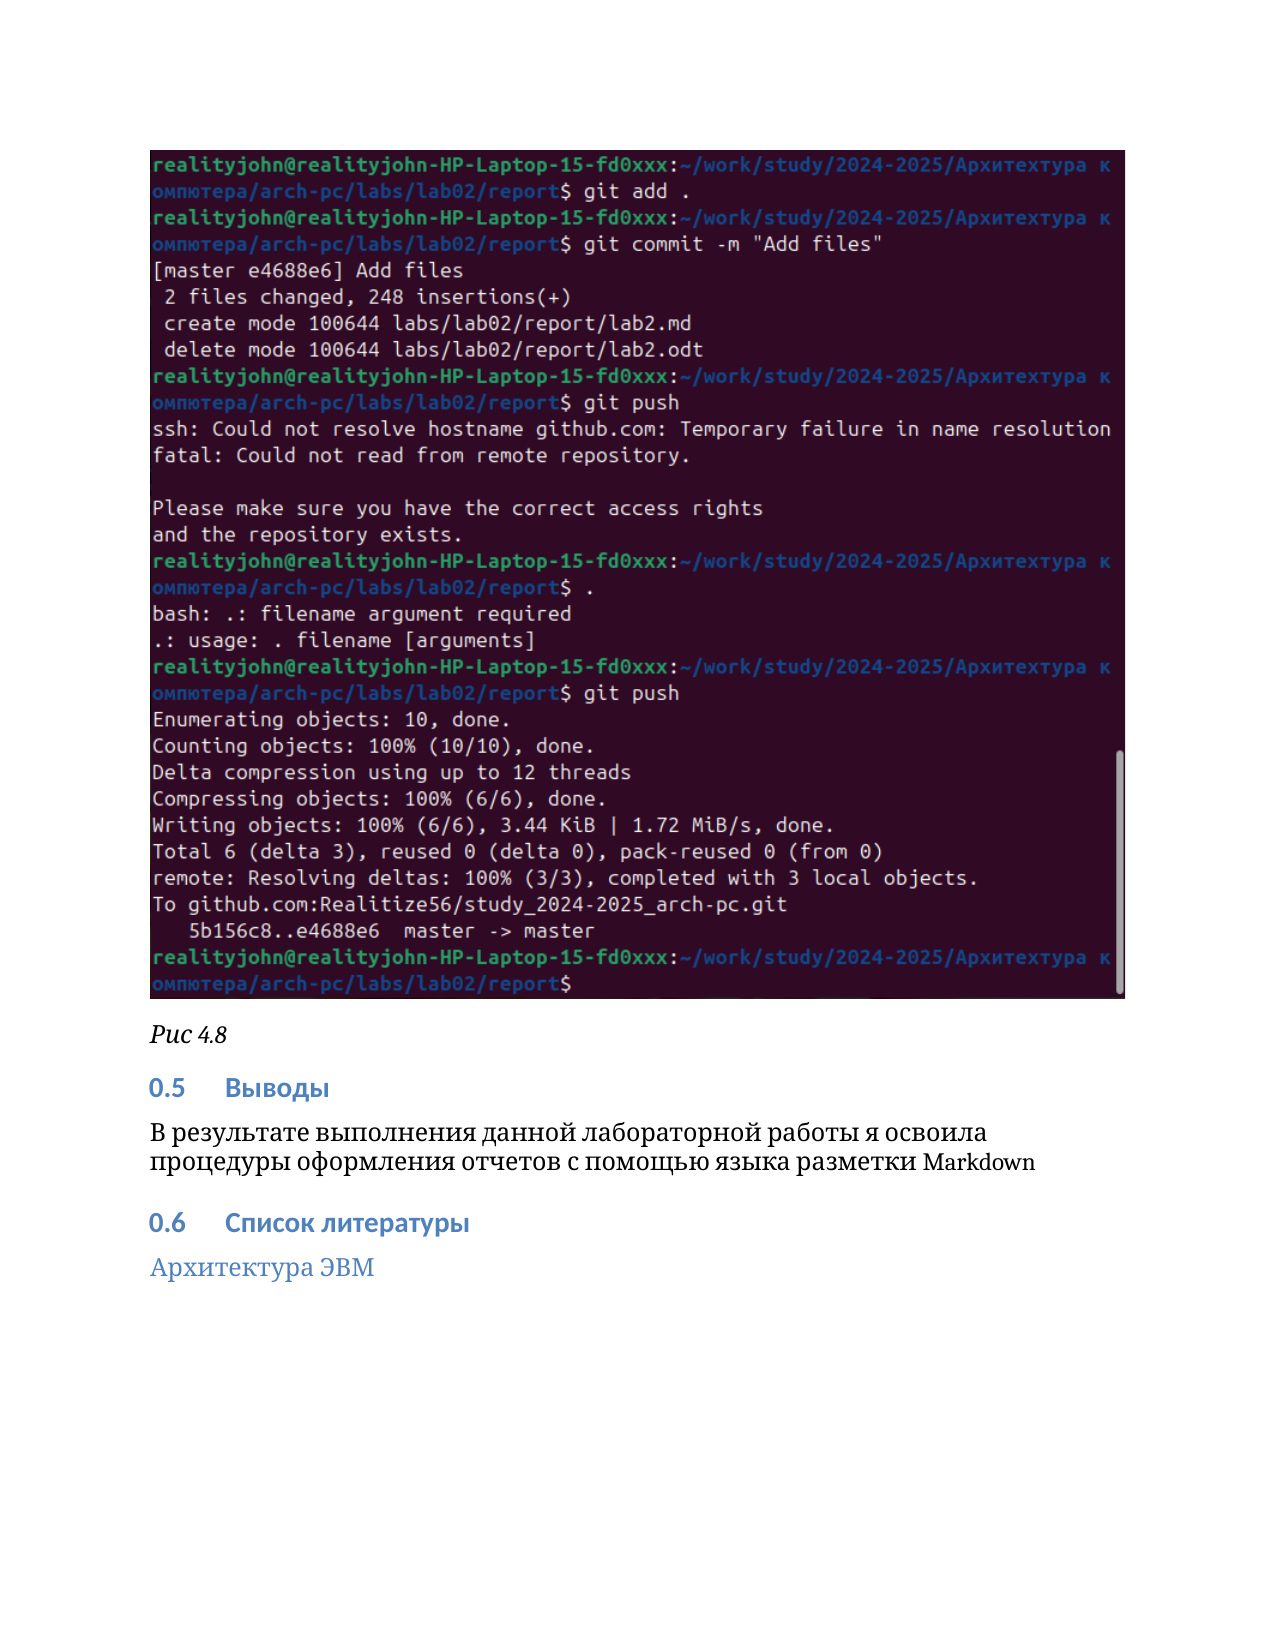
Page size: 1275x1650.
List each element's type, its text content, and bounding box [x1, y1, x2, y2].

subtitle 0.5 Выводы [148, 1069, 1124, 1104]
text Архитектура ЭВМ [150, 1254, 1124, 1283]
text Рис 4.8 [149, 1021, 1124, 1050]
text В результате выполнения данной лабораторной работы я освоила процедуры оформления отчетов с помощью языка разметки Markdown [149, 1118, 1124, 1177]
subtitle 0.6 Список литературы [148, 1204, 1124, 1240]
